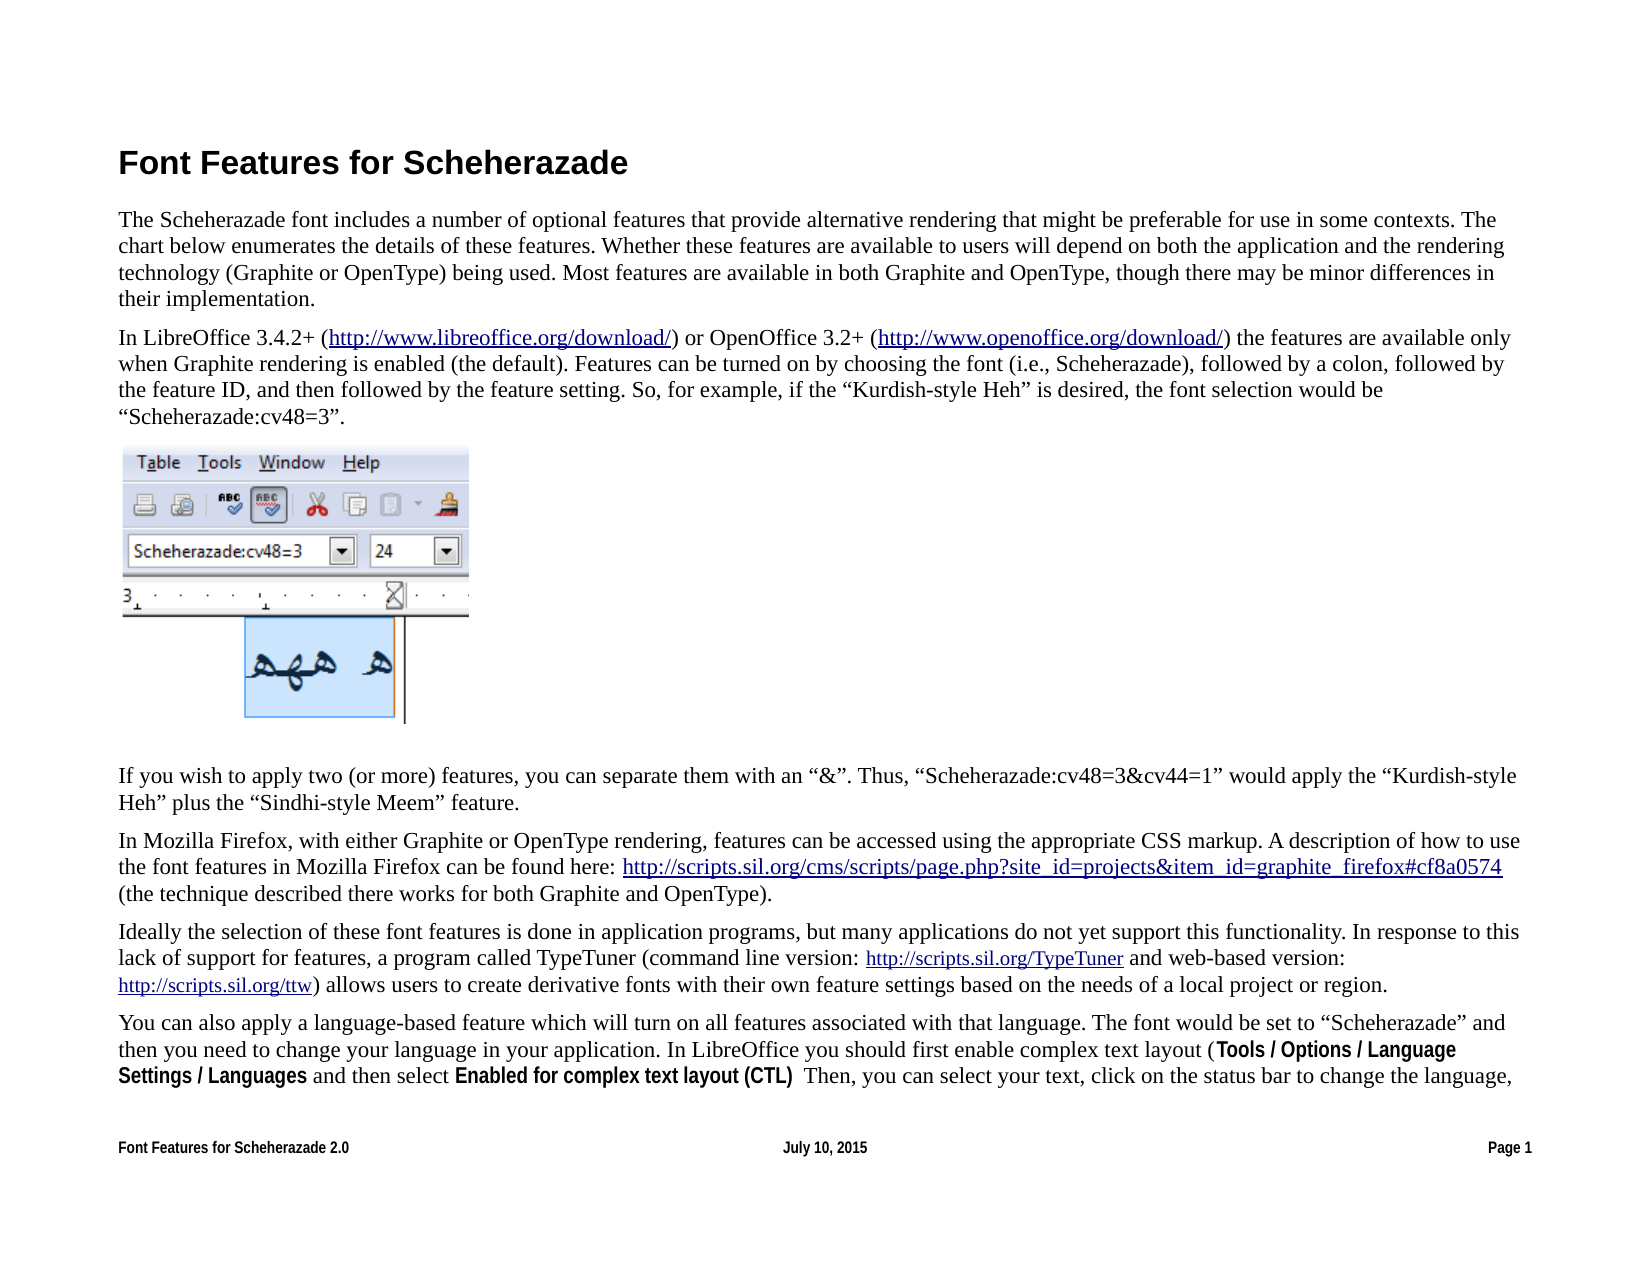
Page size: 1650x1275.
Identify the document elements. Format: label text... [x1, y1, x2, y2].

text The Scheherazade font includes a number of optional features that provide alternative rendering that might be preferable for use in some contexts. The chart below enumerates the details of these features. Whether these features are available to users will depend on both the application and the rendering technology (Graphite or OpenType) being used. Most features are available in both Graphite and OpenType, though there may be minor differences in their implementation. [118, 206, 1532, 312]
subtitle Font Features for Scheherazade [118, 143, 1532, 182]
text If you wish to apply two (or more) features, you can separate them with an “&”. Thus, “Scheherazade:cv48=3&cv44=1” would apply the “Kurdish-style Heh” plus the “Sindhi-style Meem” feature. [118, 762, 1532, 815]
text In Mozilla Firefox, with either Graphite or OpenType rendering, features can be accessed using the appropriate CSS markup. A description of how to use the font features in Mozilla Firefox can be found here: http://scripts.sil.org/cms/scripts/page.php?site_id=projects&item_id=graphite_firefox#cf8a0574 (the technique described there works for both Graphite and OpenType). [118, 827, 1532, 906]
picture [122, 445, 469, 724]
text In LibreOffice 3.4.2+ (http://www.libreoffice.org/download/) or OpenOffice 3.2+ (http://www.openoffice.org/download/) the features are available only when Graphite rendering is enabled (the default). Features can be turned on by choosing the font (i.e., Scheherazade), followed by a colon, followed by the feature ID, and then followed by the feature setting. So, for example, if the “Kurdish-style Heh” is desired, the font selection would be “Scheherazade:cv48=3”. [118, 324, 1532, 429]
text You can also apply a language-based feature which will turn on all features associated with that language. The font would be set to “Scheherazade” and then you need to change your language in your application. In LibreOffice you should first enable complex text layout (Tools / Options / Language Settings / Languages and then select Enabled for complex text layout (CTL) Then, you can select your text, click on the status bar to change the language, [118, 1009, 1532, 1088]
text Ideally the selection of these font features is done in application programs, but many applications do not yet support this functionality. In response to this lack of support for features, a program called TypeTuner (command line version: http://scripts.sil.org/TypeTuner and web-based version: http://scripts.sil.org/ttw) allows users to create derivative fonts with their own feature settings based on the needs of a local project or region. [118, 918, 1532, 997]
